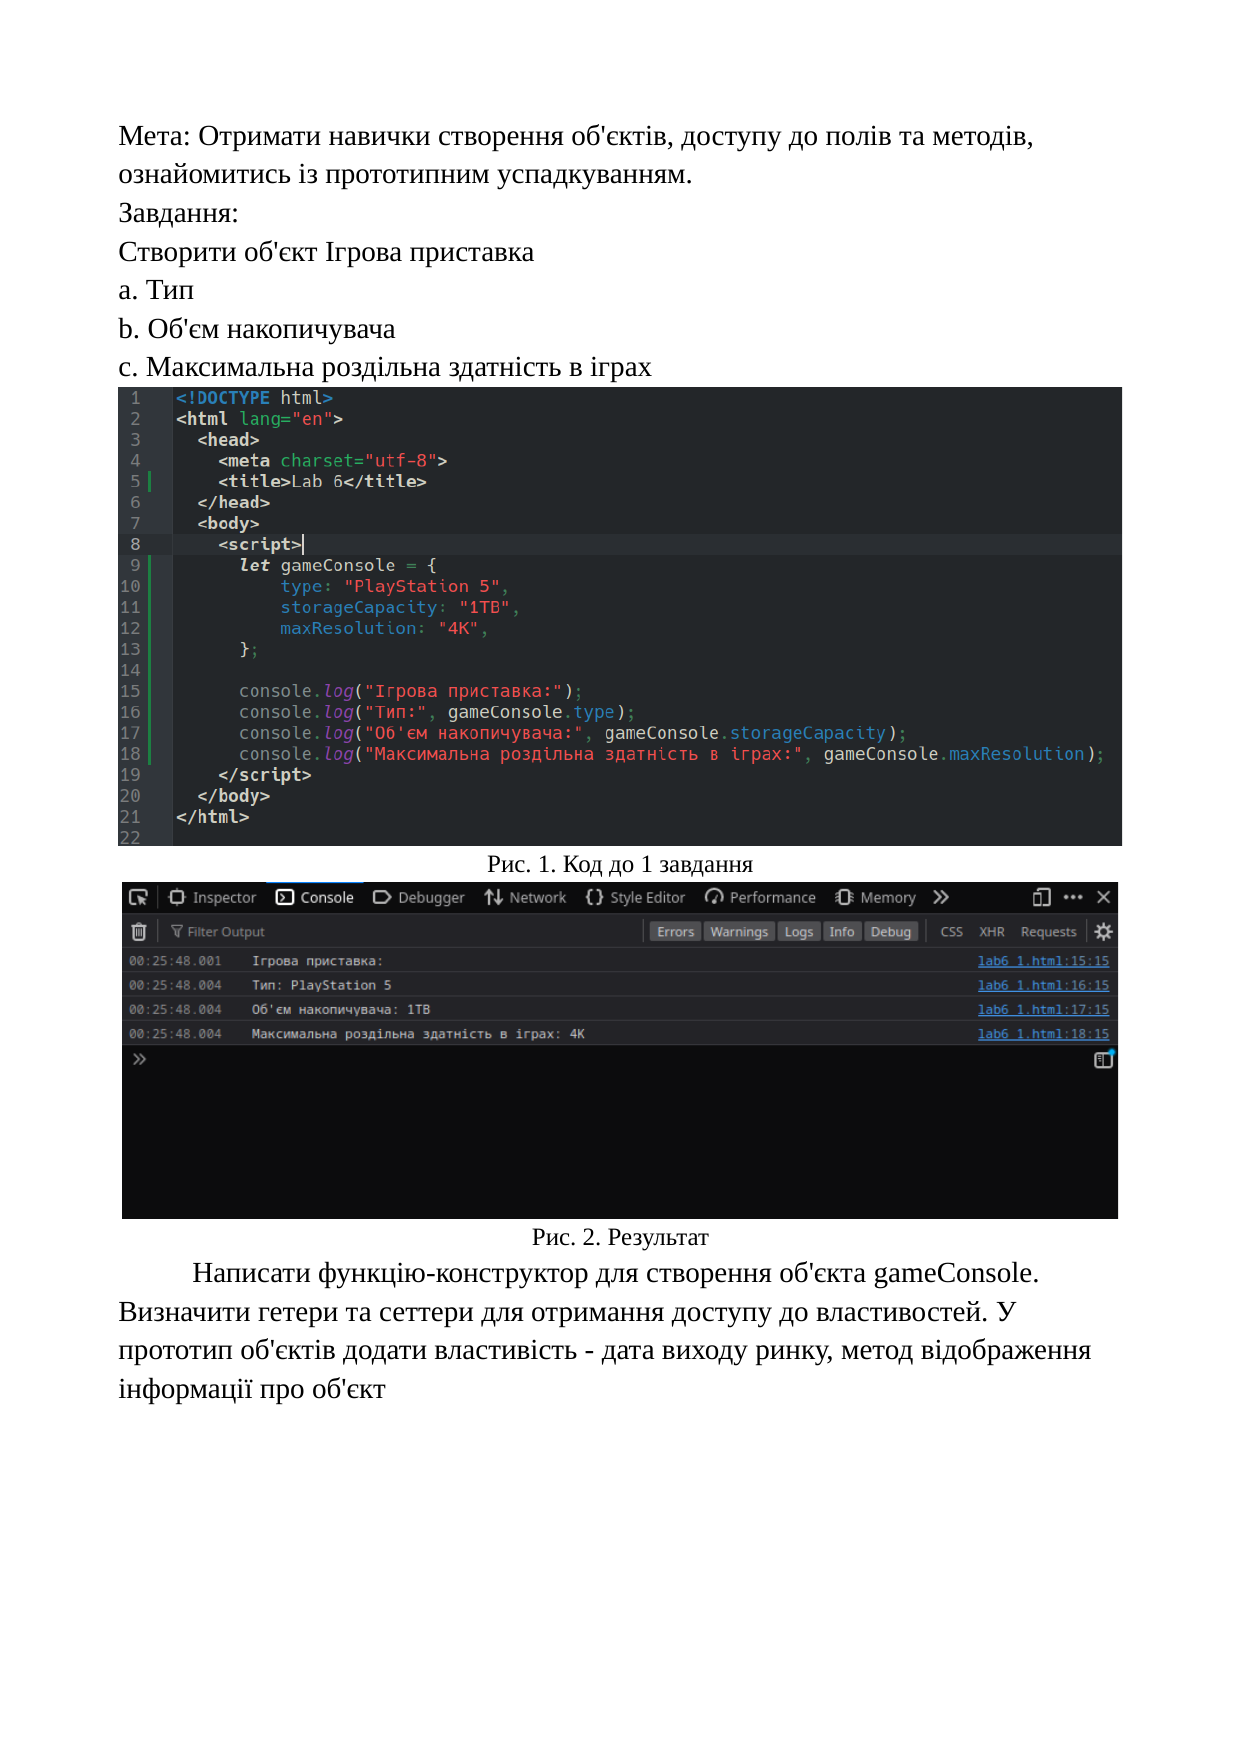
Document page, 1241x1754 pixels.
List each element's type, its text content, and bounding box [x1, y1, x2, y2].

text Рис. 1. Код до 1 завдання [118, 846, 1122, 878]
text Завдання: [118, 195, 1122, 229]
picture [118, 387, 1123, 846]
text Написати функцію-конструктор для створення об'єкта gameConsole. Визначити гетери та сеттери для отримання доступу до властивостей. У прототип об'єктів додати властивість - дата виходу ринку, метод відображення інформації про об'єкт [118, 1255, 1122, 1404]
text Мета: Отримати навички створення об'єктів, доступу до полів та методів, [118, 118, 1122, 152]
text a. Тип [118, 272, 1122, 306]
text Створити об'єкт Ігрова приставка [118, 234, 1122, 267]
text Рис. 2. Результат [118, 882, 1122, 1251]
text ознайомитись із прототипним успадкуванням. [118, 157, 1122, 190]
text c. Максимальна роздільна здатність в іграх [118, 349, 1122, 383]
text b. Об'єм накопичувача [118, 311, 1122, 344]
picture [122, 882, 1119, 1219]
